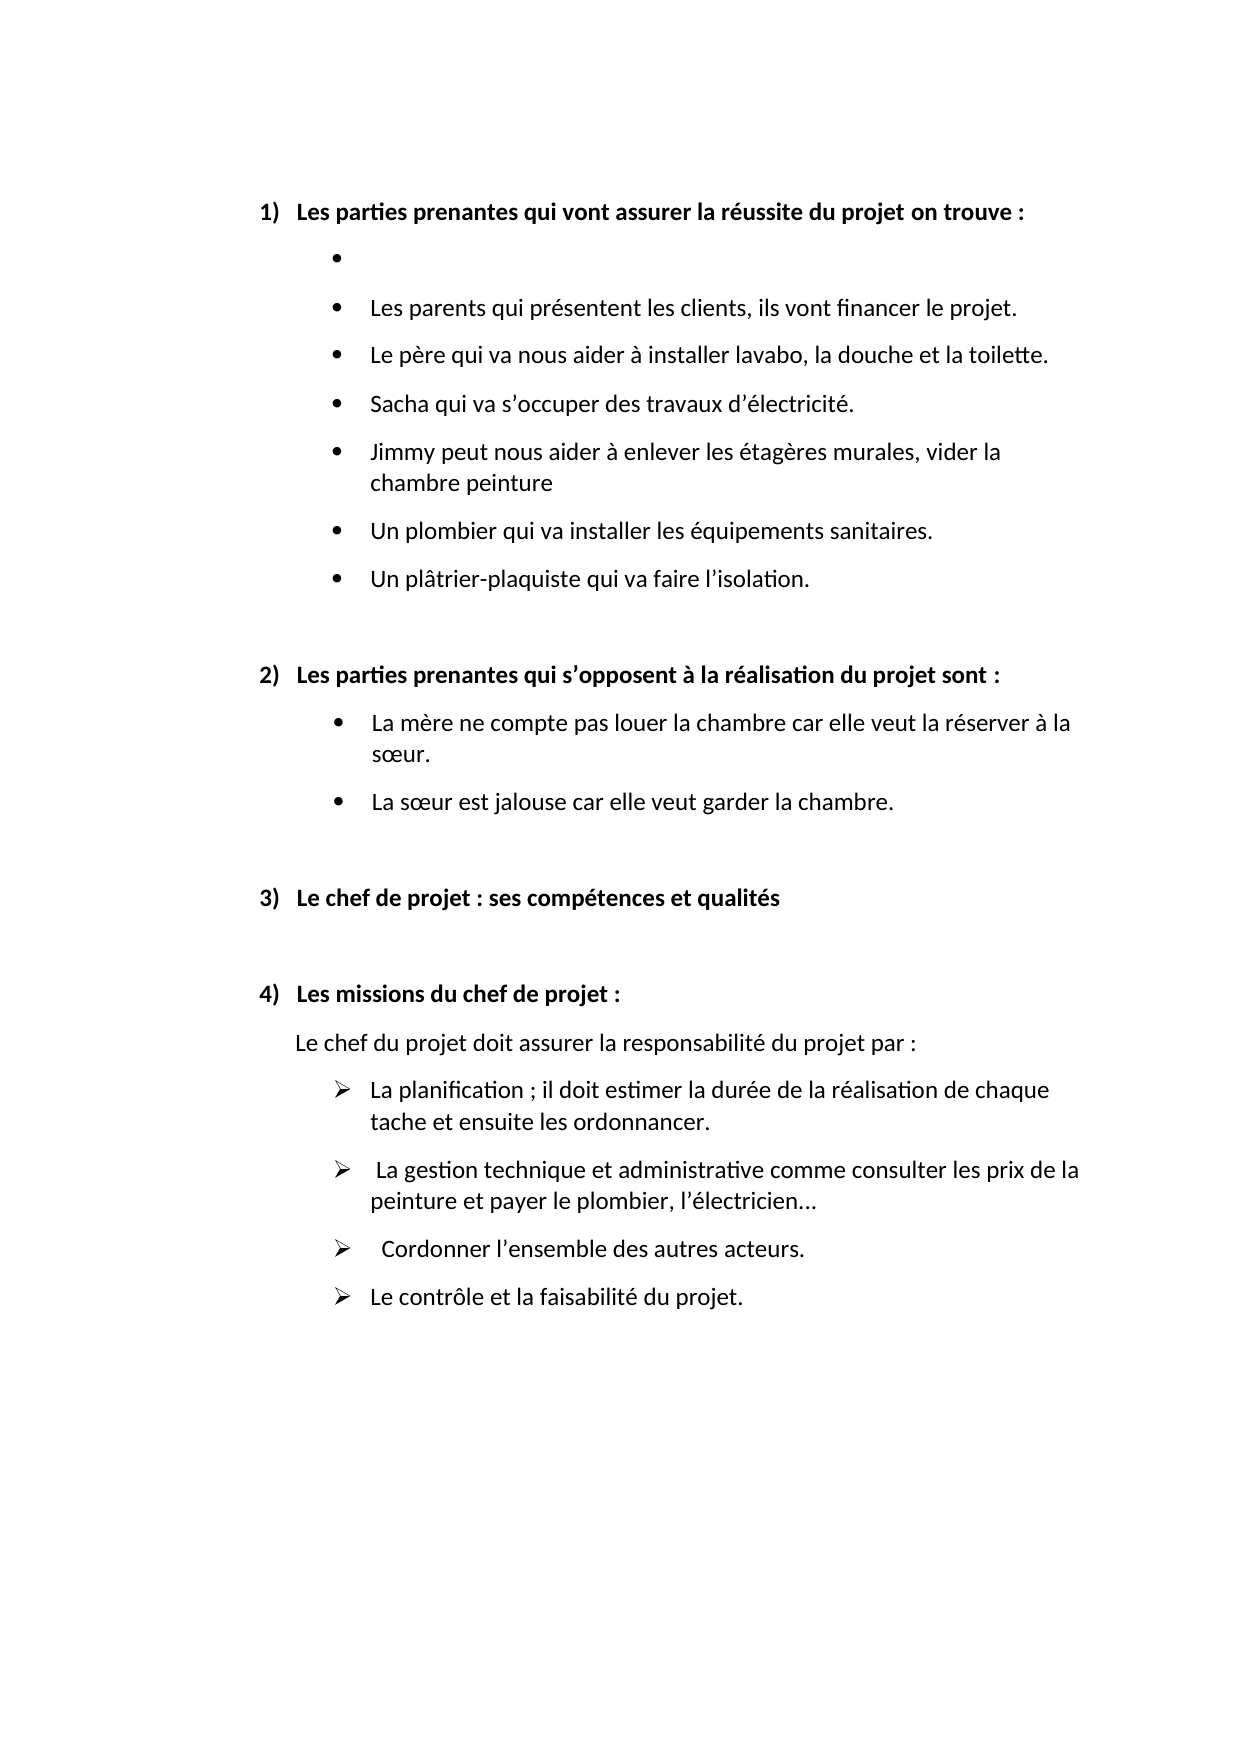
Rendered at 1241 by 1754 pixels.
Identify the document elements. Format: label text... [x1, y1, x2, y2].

list Sacha qui va s’occuper des travaux d’électricité. [333, 388, 1093, 418]
list La gestion technique et administrative comme consulter les prix de la peinture et payer le plombier, l’électricien... [333, 1154, 1093, 1216]
list Les missions du chef de projet : [259, 979, 1093, 1009]
list Un plâtrier-plaquiste qui va faire l’isolation. [333, 563, 1093, 594]
list Les parties prenantes qui s’opposent à la réalisation du projet sont : [259, 659, 1093, 690]
list La mère ne compte pas louer la chambre car elle veut la réserver à la sœur. [334, 707, 1093, 769]
list Le contrôle et la faisabilité du projet. [333, 1281, 1093, 1312]
list Le chef de projet : ses compétences et qualités [259, 883, 1093, 913]
list La planification ; il doit estimer la durée de la réalisation de chaque tache et ensuite les ordonnancer. [333, 1075, 1093, 1137]
list Le père qui va nous aider à installer lavabo, la douche et la toilette. [333, 340, 1093, 370]
list Un plombier qui va installer les équipements sanitaires. [333, 515, 1093, 546]
list La sœur est jalouse car elle veut garder la chambre. [334, 787, 1093, 817]
text Le chef du projet doit assurer la responsabilité du projet par : [259, 1027, 1093, 1057]
list Jimmy peut nous aider à enlever les étagères murales, vider la chambre peinture [333, 436, 1093, 498]
list Les parties prenantes qui vont assurer la réussite du projet on trouve : [259, 196, 1093, 226]
list Les parents qui présentent les clients, ils vont financer le projet. [333, 292, 1093, 322]
list Cordonner l’ensemble des autres acteurs. [333, 1233, 1093, 1264]
